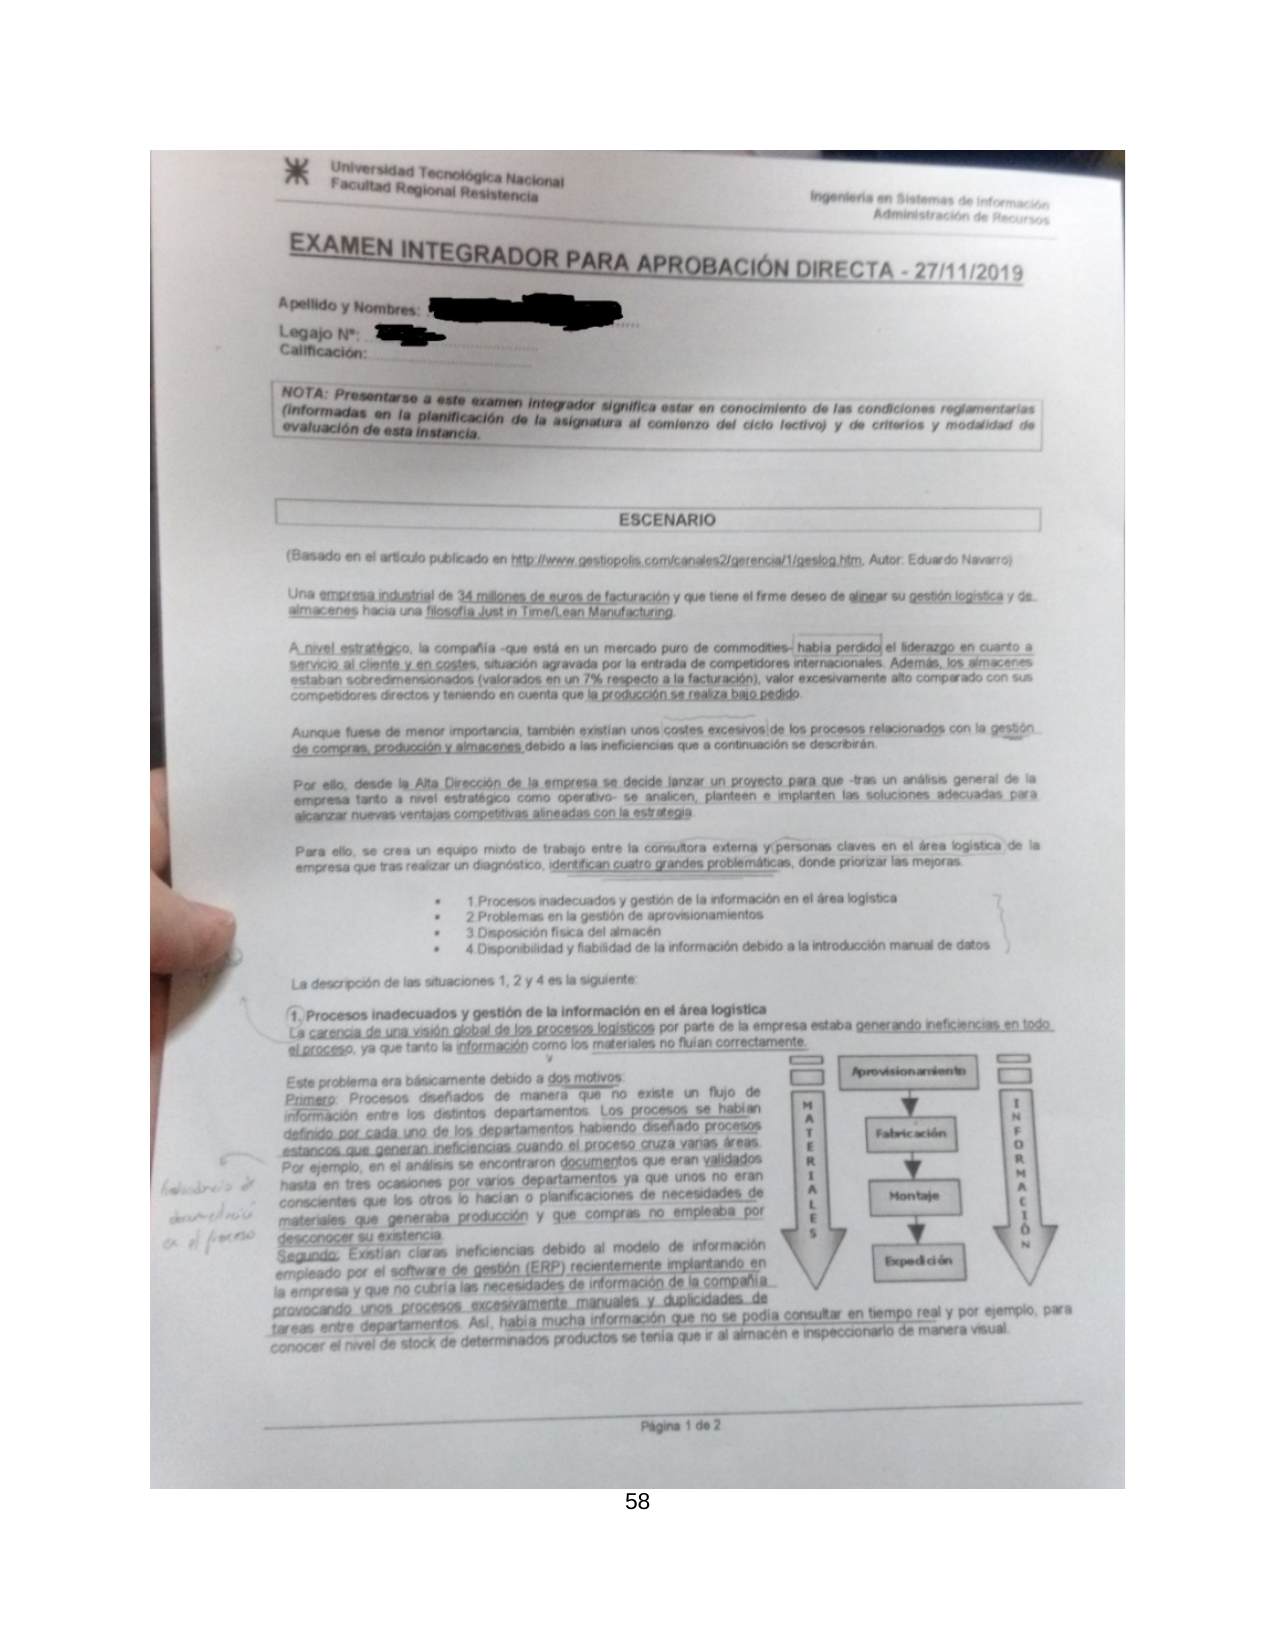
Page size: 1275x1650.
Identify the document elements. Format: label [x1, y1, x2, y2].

picture [150, 150, 1125, 1489]
